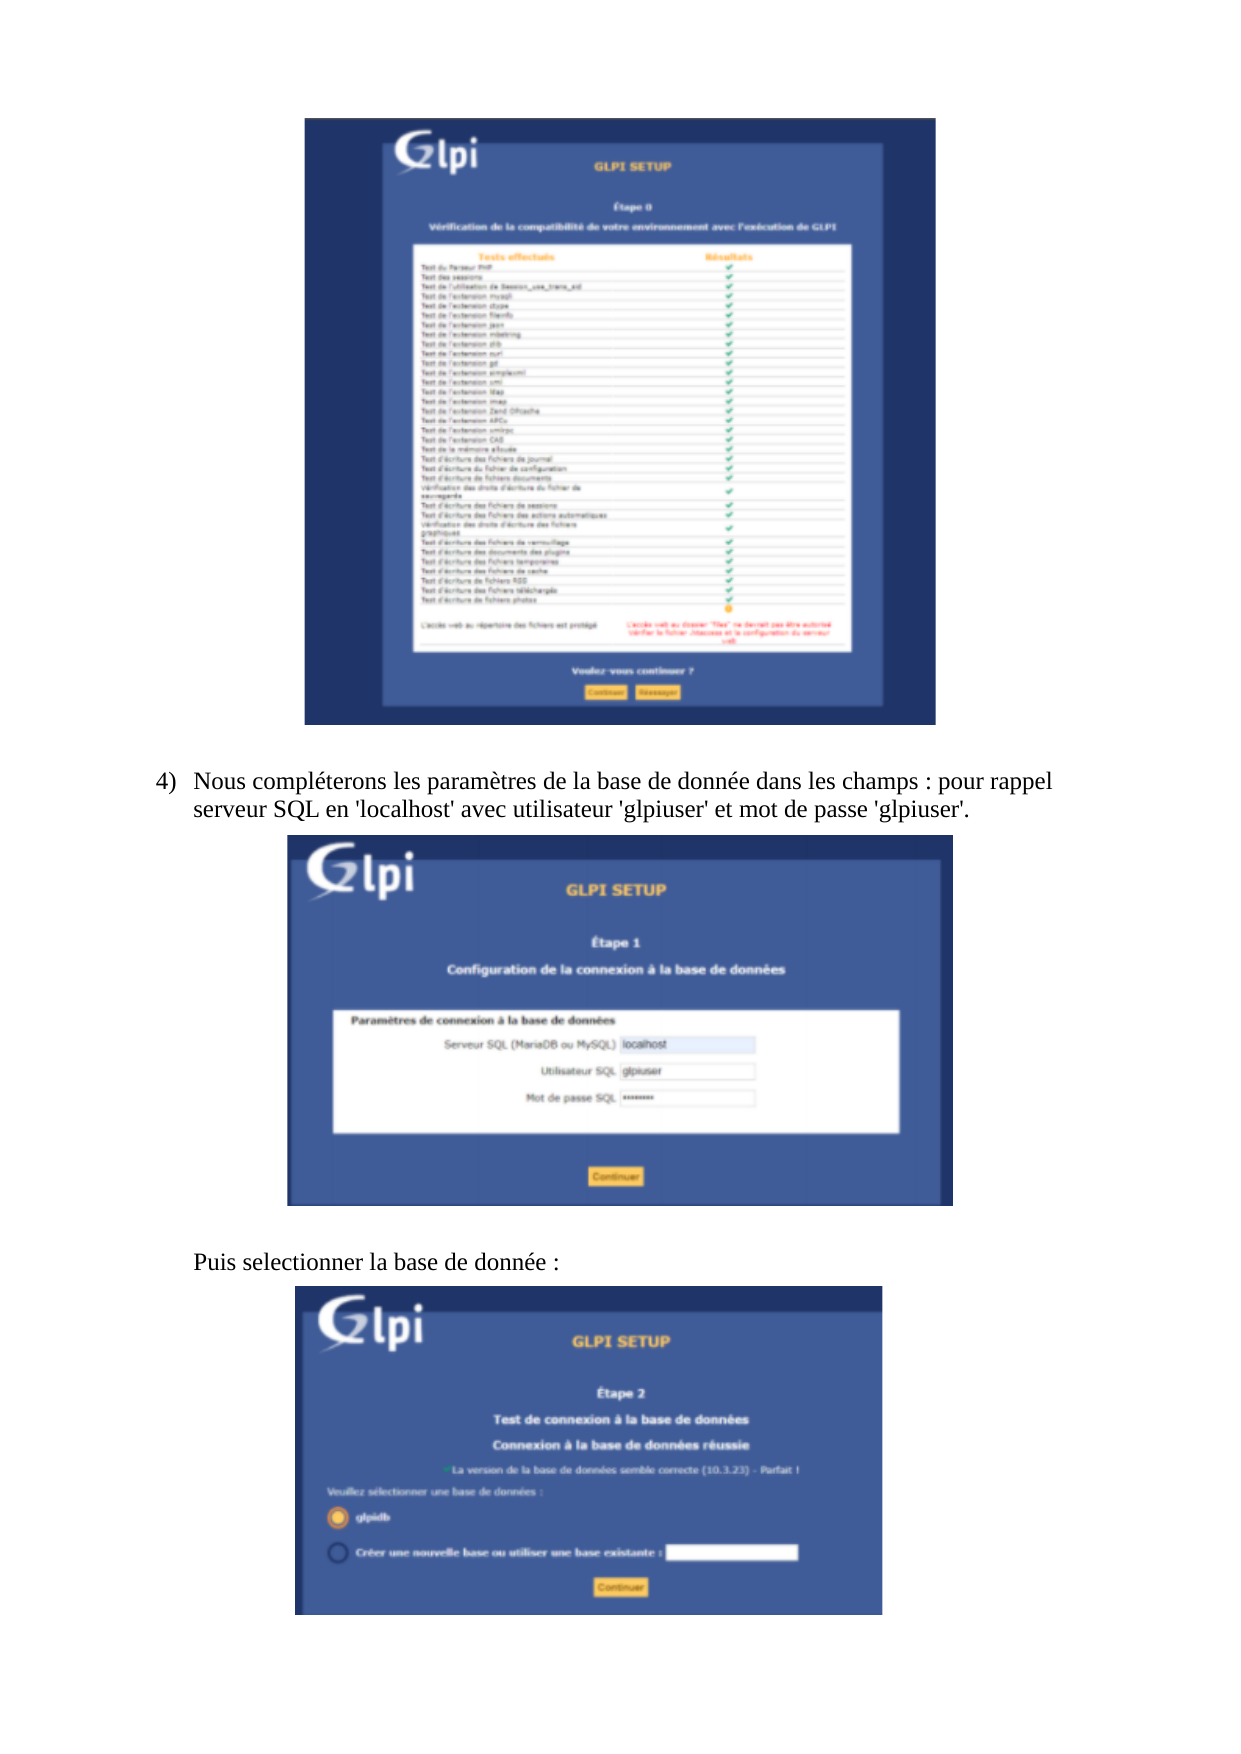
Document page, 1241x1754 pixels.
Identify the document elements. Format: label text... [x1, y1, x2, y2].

list Puis selectionner la base de donnée : [156, 1247, 1122, 1276]
picture [295, 1286, 883, 1615]
list Nous compléterons les paramètres de la base de donnée dans les champs : pour rappel serveur SQL en 'localhost' avec utilisateur 'glpiuser' et mot de passe 'glpiuser'. [156, 766, 1122, 823]
picture [304, 118, 936, 725]
picture [287, 835, 953, 1206]
